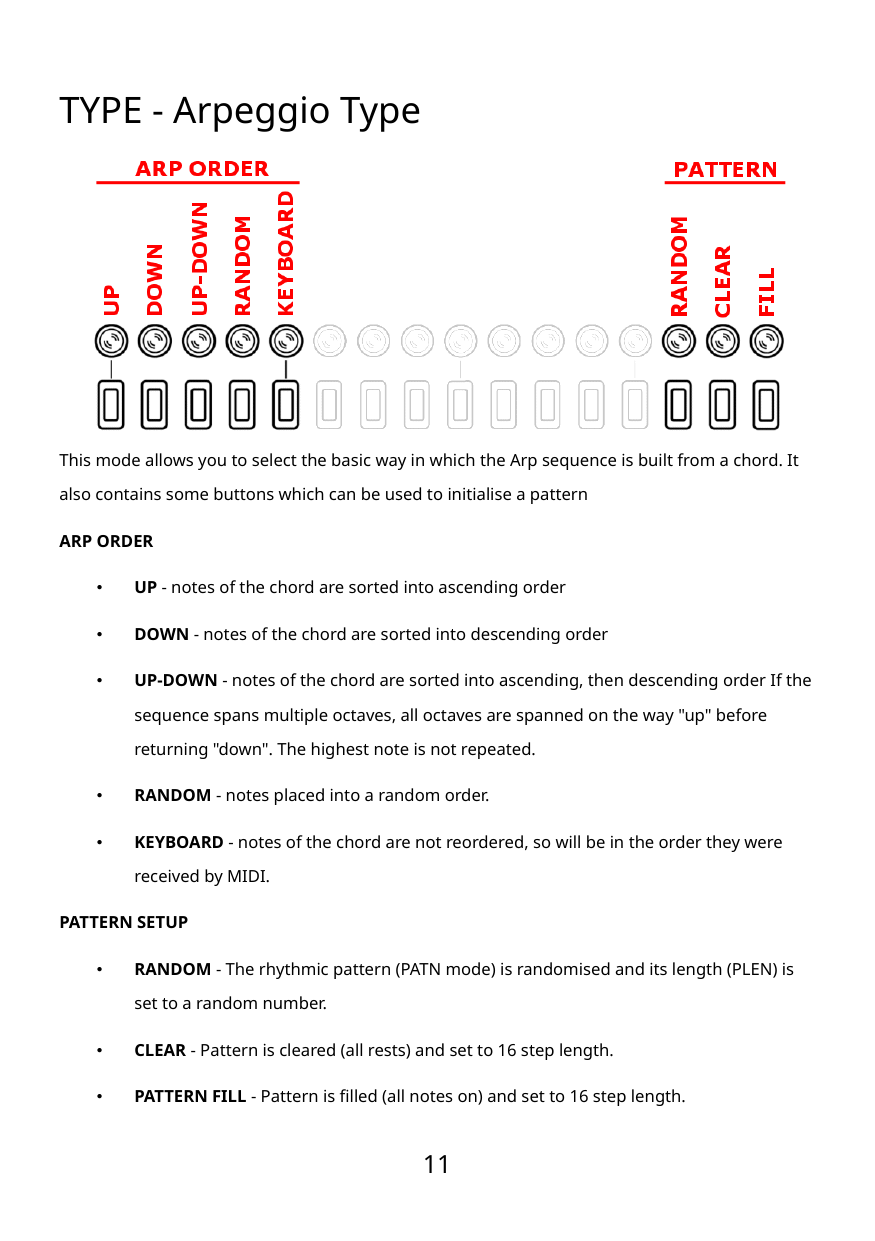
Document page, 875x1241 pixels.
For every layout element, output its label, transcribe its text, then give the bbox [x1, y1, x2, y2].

list RANDOM - The rhythmic pattern (PATN mode) is randomised and its length (PLEN) is set to a random number. [97, 957, 815, 1014]
list DOWN - notes of the chord are sorted into descending order [97, 622, 815, 645]
list RANDOM - notes placed into a random order. [97, 784, 815, 806]
text PATTERN SETUP [59, 911, 815, 934]
text ARP ORDER [59, 529, 815, 552]
list UP - notes of the chord are sorted into ascending order [97, 576, 815, 599]
list KEYBOARD - notes of the chord are not reordered, so will be in the order they were received by MIDI. [97, 830, 815, 887]
subtitle TYPE - Arpeggio Type [59, 84, 815, 134]
picture [82, 146, 792, 438]
text This mode allows you to select the basic way in which the Arp sequence is built from a chord. It also contains some buttons which can be used to initialise a pattern [59, 146, 815, 506]
list PATTERN FILL - Pattern is filled (all notes on) and set to 16 step length. [97, 1085, 815, 1107]
list UP-DOWN - notes of the chord are sorted into ascending, then descending order If the sequence spans multiple octaves, all octaves are spanned on the way "up" before returning "down". The highest note is not repeated. [97, 669, 815, 760]
list CLEAR - Pattern is cleared (all rests) and set to 16 step length. [97, 1038, 815, 1061]
